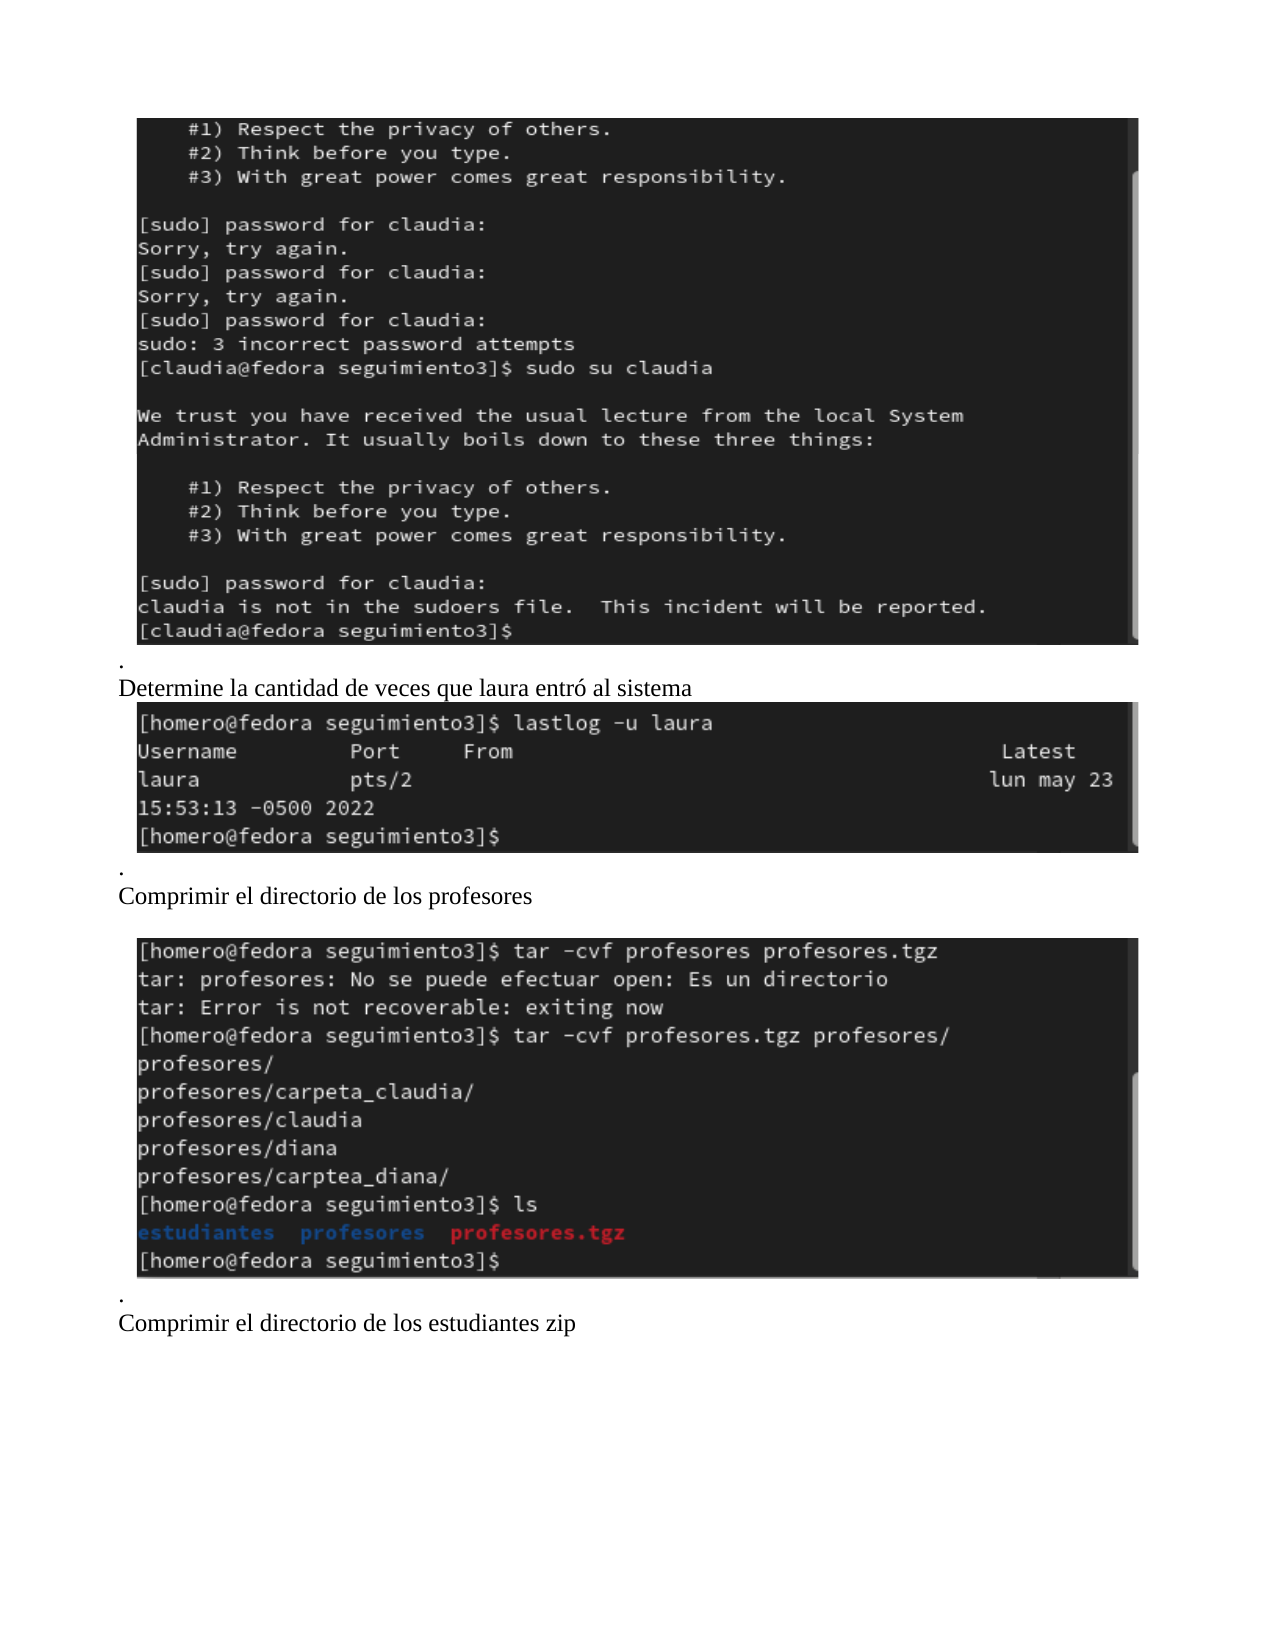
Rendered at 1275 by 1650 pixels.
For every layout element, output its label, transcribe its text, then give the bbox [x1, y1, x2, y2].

picture [136, 118, 1139, 645]
text . [118, 118, 1157, 673]
text . [118, 938, 1157, 1308]
picture [136, 702, 1139, 853]
text Comprimir el directorio de los estudiantes zip [118, 1308, 1157, 1337]
picture [136, 938, 1139, 1279]
text . [118, 702, 1157, 881]
text Determine la cantidad de veces que laura entró al sistema [118, 673, 1157, 702]
text Comprimir el directorio de los profesores [118, 881, 1157, 910]
